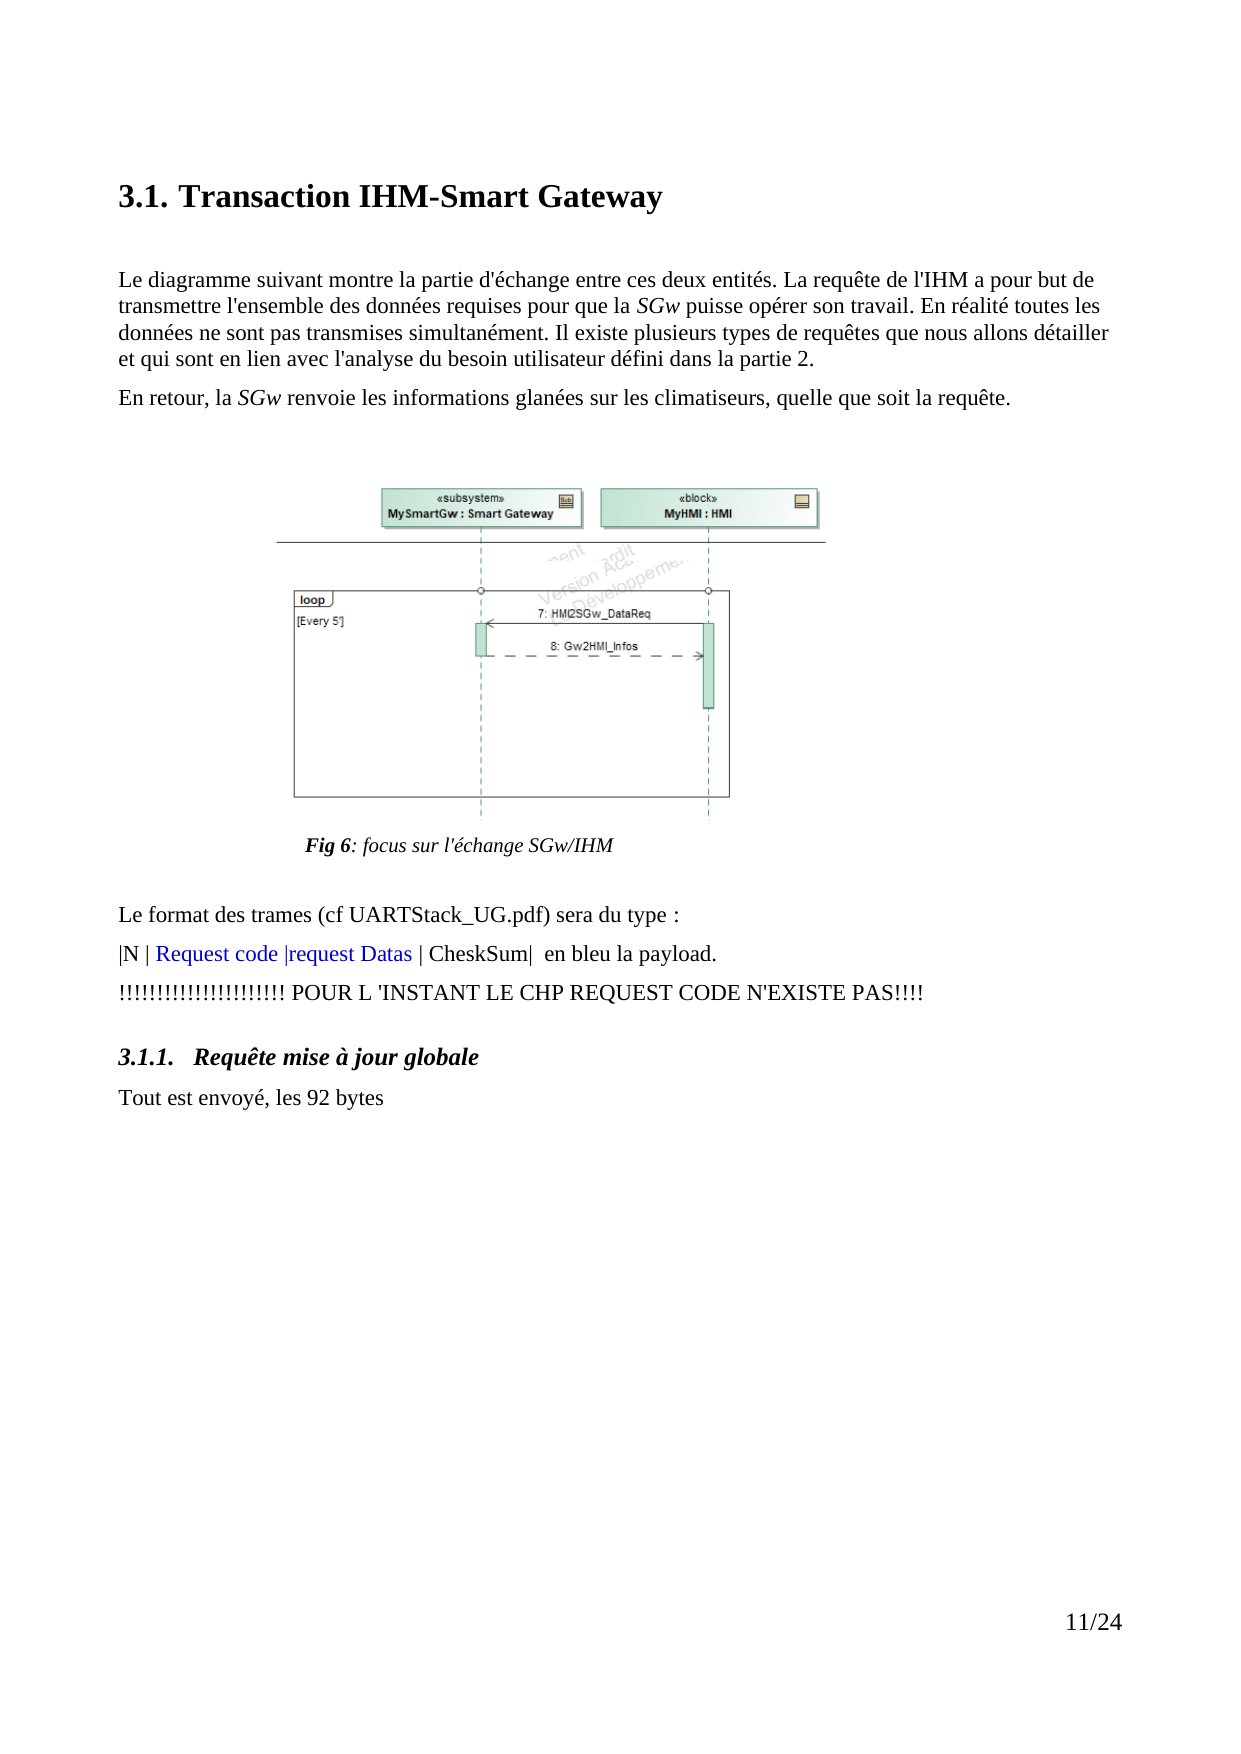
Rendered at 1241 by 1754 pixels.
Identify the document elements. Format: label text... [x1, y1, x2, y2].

text En retour, la SGw renvoie les informations glanées sur les climatiseurs, quelle que soit la requête. [118, 384, 1122, 410]
text !!!!!!!!!!!!!!!!!!!!!! POUR L 'INSTANT LE CHP REQUEST CODE N'EXISTE PAS!!!! [118, 979, 1122, 1005]
text Tout est envoyé, les 92 bytes [118, 1084, 1122, 1110]
subtitle Requête mise à jour globale [118, 1042, 1122, 1071]
text |N | Request code |request Datas | CheskSum| en bleu la payload. [118, 940, 1122, 966]
subtitle Transaction IHM-Smart Gateway [118, 176, 1122, 215]
text Le format des trames (cf UARTStack_UG.pdf) sera du type : [118, 901, 1122, 927]
text Le diagramme suivant montre la partie d'échange entre ces deux entités. La requête de l'IHM a pour but de transmettre l'ensemble des données requises pour que la SGw puisse opérer son travail. En réalité toutes les données ne sont pas transmises simultanément. Il existe plusieurs types de requêtes que nous allons détailler et qui sont en lien avec l'analyse du besoin utilisateur défini dans la partie 2. [118, 266, 1122, 371]
